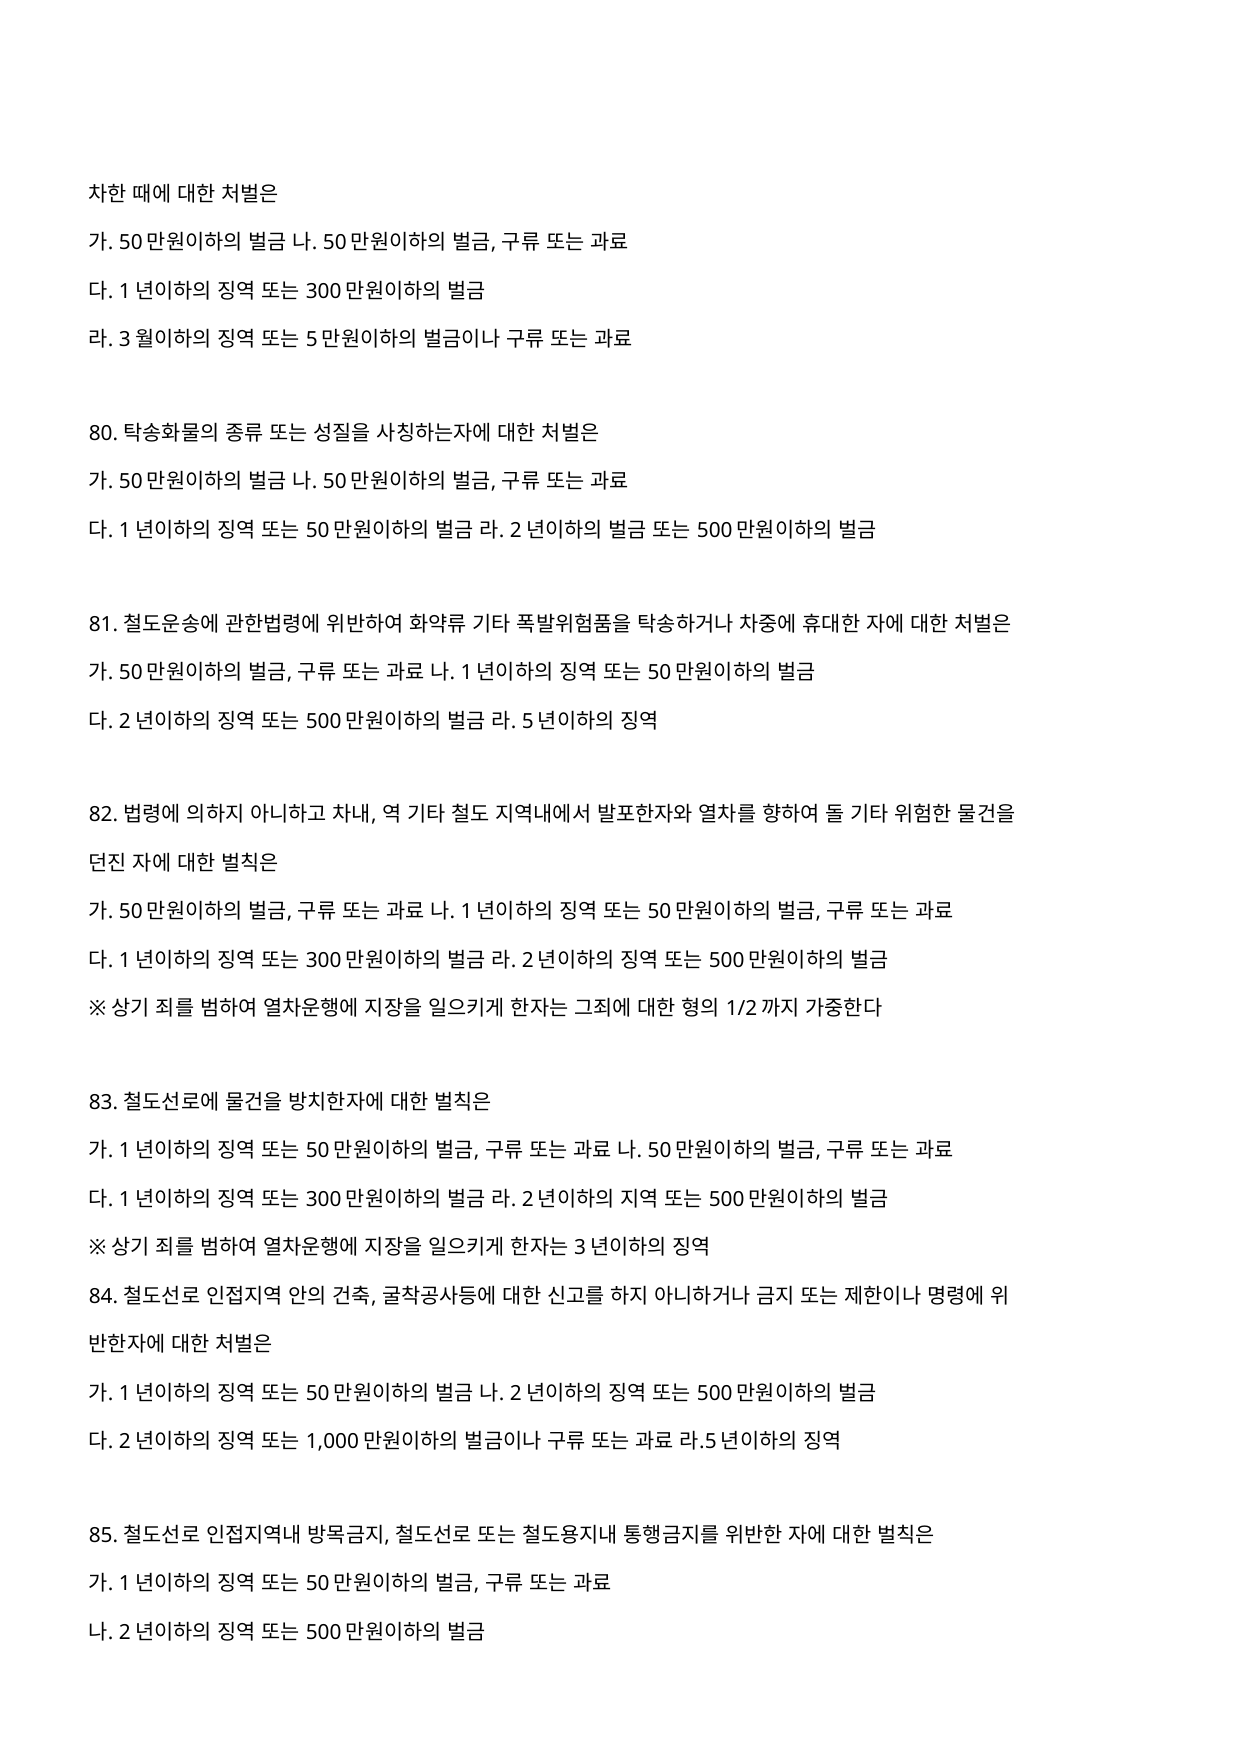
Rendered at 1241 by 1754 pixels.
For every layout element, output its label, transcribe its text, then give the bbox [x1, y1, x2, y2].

text 다. 1년이하의 징역 또는 300만원이하의 벌금 [88, 274, 1152, 304]
text 다. 1년이하의 징역 또는 300만원이하의 벌금 라. 2년이하의 지역 또는 500만원이하의 벌금 [88, 1182, 1152, 1212]
text 다. 1년이하의 징역 또는 300만원이하의 벌금 라. 2년이하의 징역 또는 500만원이하의 벌금 [88, 943, 1152, 973]
text 가. 1년이하의 징역 또는 50만원이하의 벌금, 구류 또는 과료 [88, 1566, 1152, 1597]
text ※ 상기 죄를 범하여 열차운행에 지장을 일으키게 한자는 그죄에 대한 형의 1/2까지 가중한다 [88, 991, 1152, 1022]
text 81. 철도운송에 관한법령에 위반하여 화약류 기타 폭발위험품을 탁송하거나 차중에 휴대한 자에 대한 처벌은 [88, 607, 1152, 637]
text 가. 1년이하의 징역 또는 50만원이하의 벌금 나. 2년이하의 징역 또는 500만원이하의 벌금 [88, 1376, 1152, 1406]
text 가. 50만원이하의 벌금 나. 50만원이하의 벌금, 구류 또는 과료 [88, 226, 1152, 256]
text 라. 3월이하의 징역 또는 5만원이하의 벌금이나 구류 또는 과료 [88, 322, 1152, 353]
text 84. 철도선로 인접지역 안의 건축, 굴착공사등에 대한 신고를 하지 아니하거나 금지 또는 제한이나 명령에 위 [88, 1279, 1152, 1309]
text 85. 철도선로 인접지역내 방목금지, 철도선로 또는 철도용지내 통행금지를 위반한 자에 대한 벌칙은 [88, 1518, 1152, 1548]
text 가. 50만원이하의 벌금, 구류 또는 과료 나. 1년이하의 징역 또는 50만원이하의 벌금, 구류 또는 과료 [88, 894, 1152, 925]
text 80. 탁송화물의 종류 또는 성질을 사칭하는자에 대한 처벌은 [88, 416, 1152, 447]
text 가. 1년이하의 징역 또는 50만원이하의 벌금, 구류 또는 과료 나. 50만원이하의 벌금, 구류 또는 과료 [88, 1134, 1152, 1164]
text 다. 2년이하의 징역 또는 1,000만원이하의 벌금이나 구류 또는 과료 라.5년이하의 징역 [88, 1424, 1152, 1454]
text 던진 자에 대한 벌칙은 [88, 846, 1152, 876]
text 다. 1년이하의 징역 또는 50만원이하의 벌금 라. 2년이하의 벌금 또는 500만원이하의 벌금 [88, 513, 1152, 543]
text 다. 2년이하의 징역 또는 500만원이하의 벌금 라. 5년이하의 징역 [88, 704, 1152, 734]
text 차한 때에 대한 처벌은 [88, 177, 1152, 207]
text ※ 상기 죄를 범하여 열차운행에 지장을 일으키게 한자는 3년이하의 징역 [88, 1231, 1152, 1261]
text 가. 50만원이하의 벌금, 구류 또는 과료 나. 1년이하의 징역 또는 50만원이하의 벌금 [88, 655, 1152, 686]
text 나. 2년이하의 징역 또는 500만원이하의 벌금 [88, 1615, 1152, 1645]
text 반한자에 대한 처벌은 [88, 1327, 1152, 1358]
text 83. 철도선로에 물건을 방치한자에 대한 벌칙은 [88, 1085, 1152, 1116]
text 82. 법령에 의하지 아니하고 차내, 역 기타 철도 지역내에서 발포한자와 열차를 향하여 돌 기타 위험한 물건을 [88, 798, 1152, 828]
text 가. 50만원이하의 벌금 나. 50만원이하의 벌금, 구류 또는 과료 [88, 465, 1152, 495]
